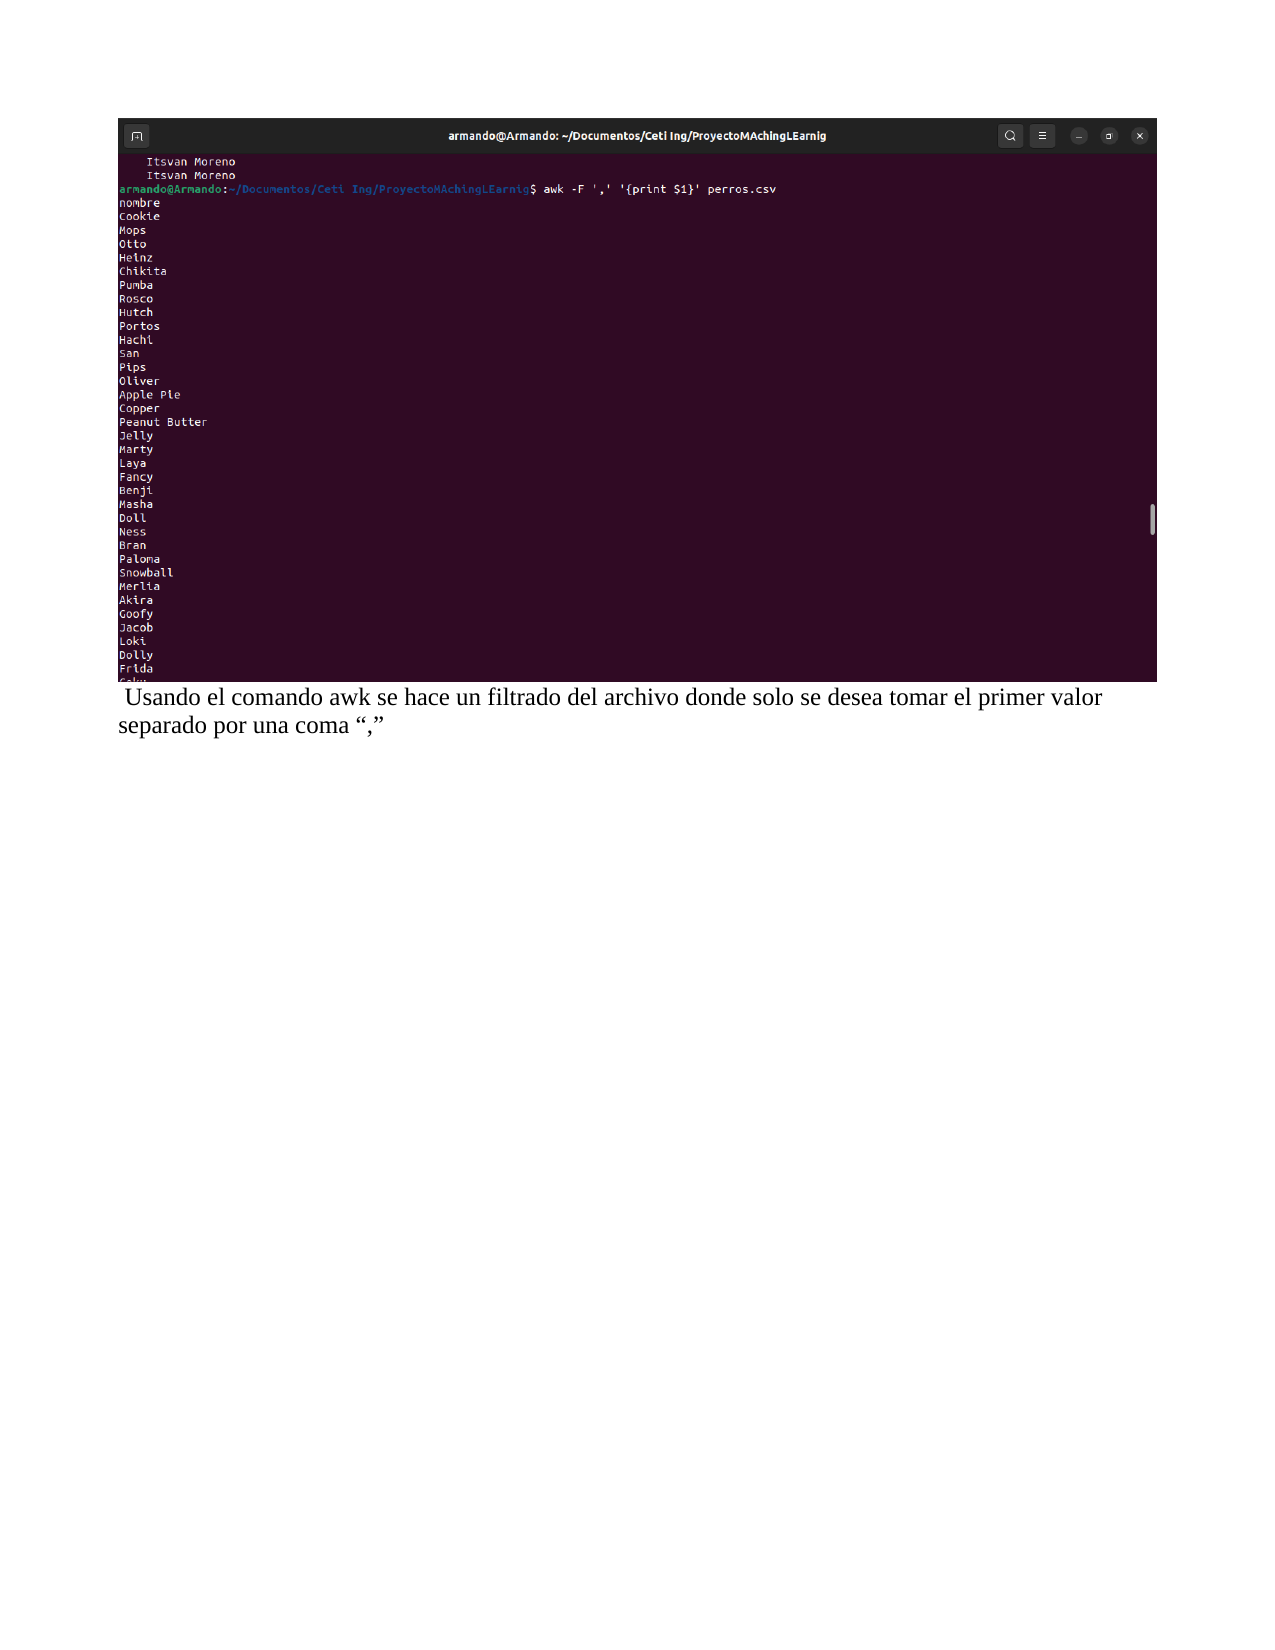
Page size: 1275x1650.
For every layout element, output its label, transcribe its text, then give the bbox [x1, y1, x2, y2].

text Usando el comando awk se hace un filtrado del archivo donde solo se desea tomar el primer valor separado por una coma “,” [118, 682, 1157, 739]
picture [118, 118, 1157, 682]
